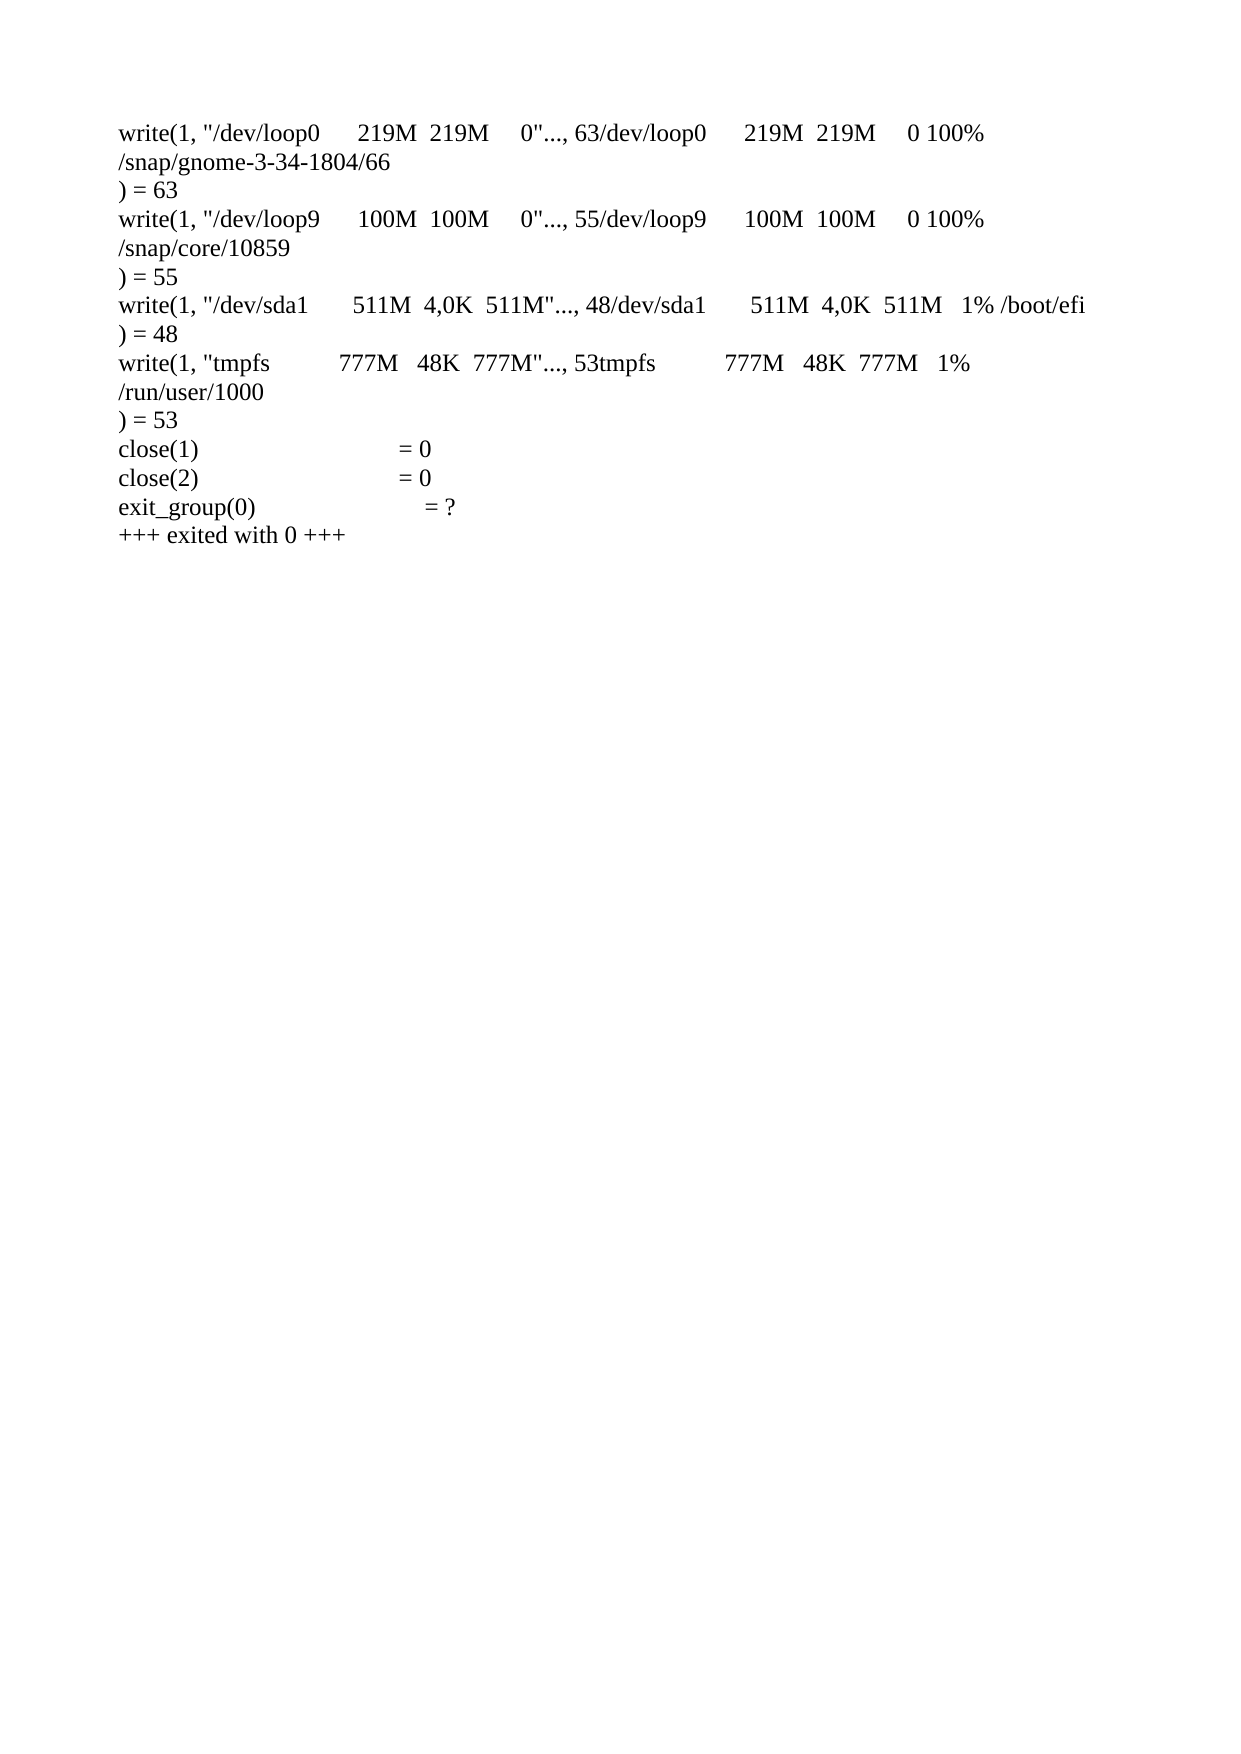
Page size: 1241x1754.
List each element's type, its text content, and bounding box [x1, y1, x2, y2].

text write(1, "/dev/loop9 100M 100M 0"..., 55/dev/loop9 100M 100M 0 100% /snap/core/10859 [118, 204, 1122, 262]
text write(1, "tmpfs 777M 48K 777M"..., 53tmpfs 777M 48K 777M 1% /run/user/1000 [118, 348, 1122, 406]
text +++ exited with 0 +++ [118, 521, 1122, 549]
text ) = 63 [118, 176, 1122, 204]
text write(1, "/dev/sda1 511M 4,0K 511M"..., 48/dev/sda1 511M 4,0K 511M 1% /boot/efi [118, 291, 1122, 319]
text ) = 53 [118, 406, 1122, 434]
text write(1, "/dev/loop0 219M 219M 0"..., 63/dev/loop0 219M 219M 0 100% /snap/gnome-3-34-1804/66 [118, 118, 1122, 176]
text close(2) = 0 [118, 463, 1122, 492]
text exit_group(0) = ? [118, 492, 1122, 521]
text ) = 55 [118, 262, 1122, 291]
text close(1) = 0 [118, 434, 1122, 463]
text ) = 48 [118, 319, 1122, 348]
